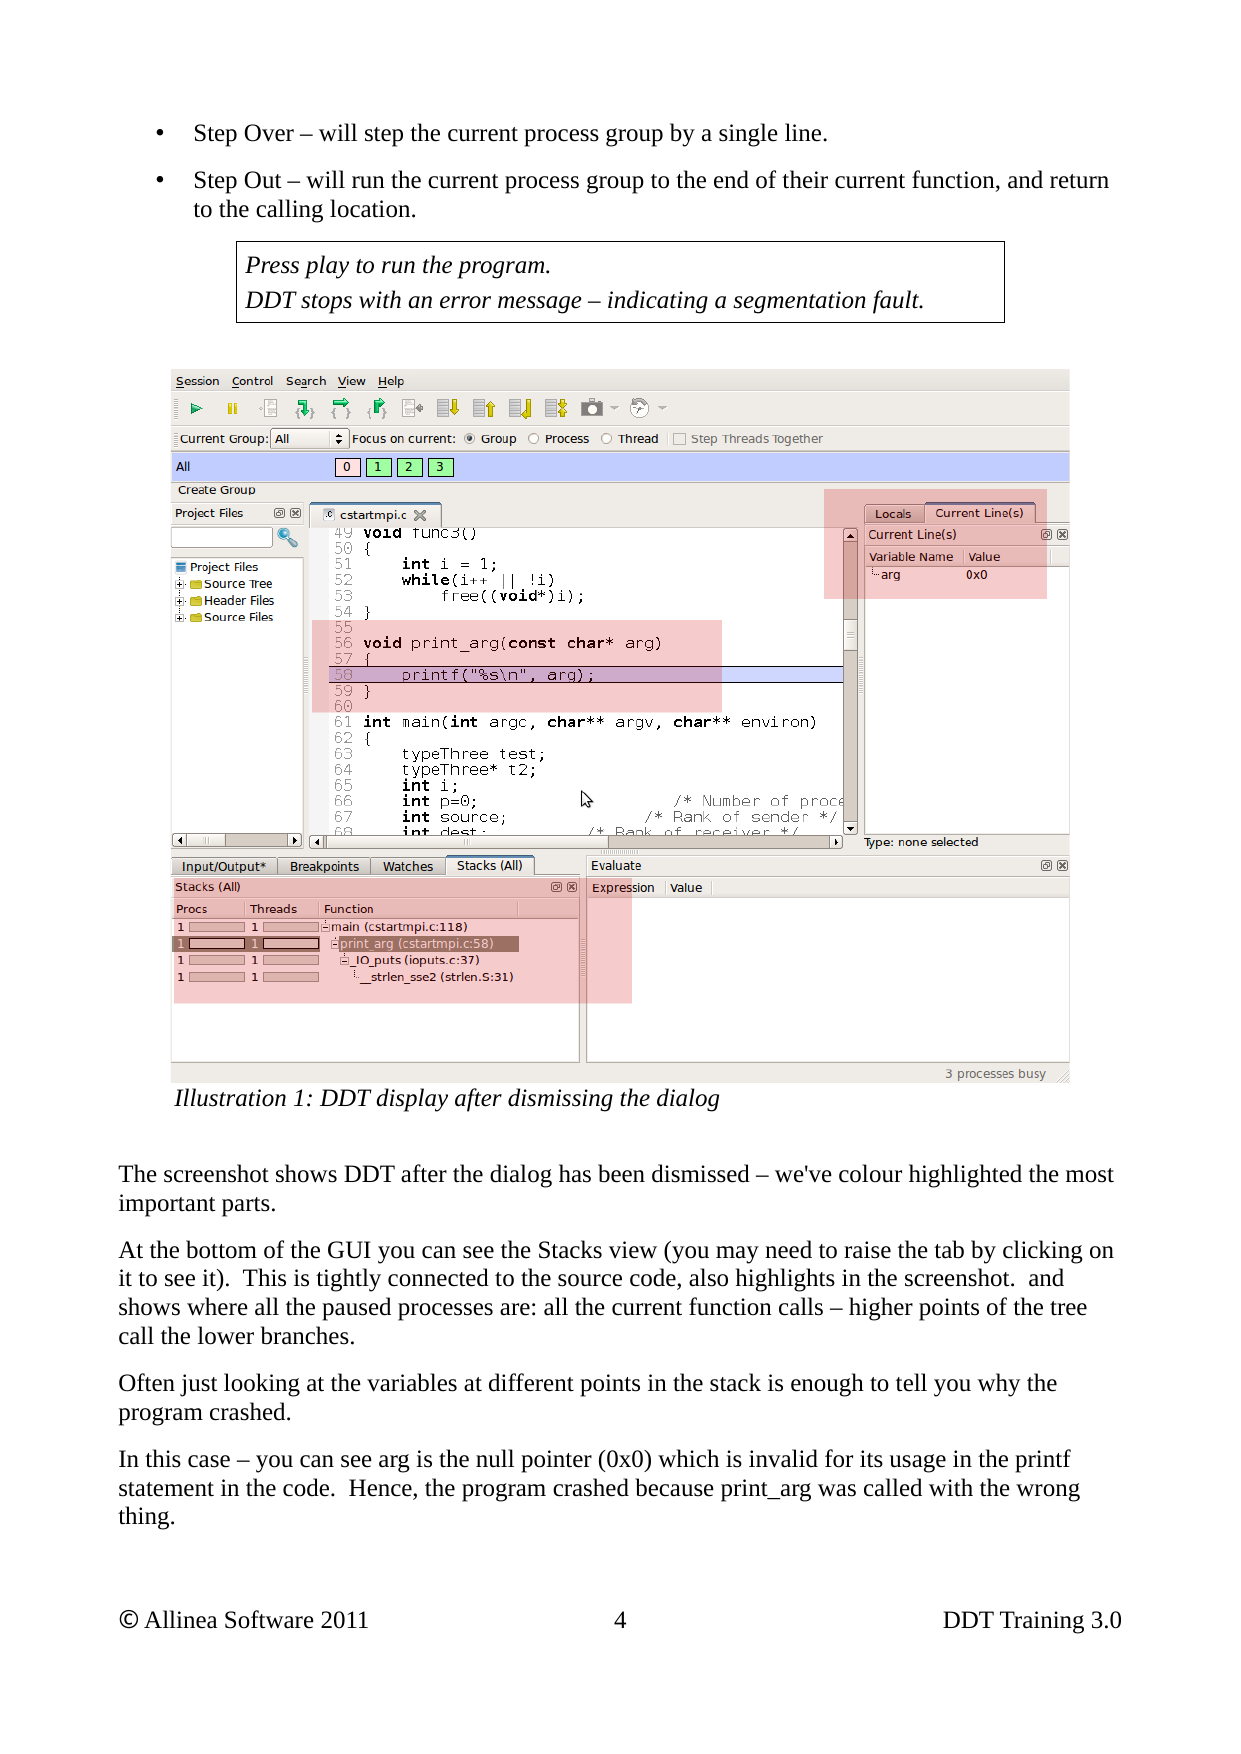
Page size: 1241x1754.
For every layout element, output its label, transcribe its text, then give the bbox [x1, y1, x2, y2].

text Press play to run the program. [237, 242, 1004, 276]
text Illustration 1: DDT display after dismissing the dialog [174, 1083, 1066, 1112]
list Step Over – will step the current process group by a single line. [156, 118, 1122, 147]
text Often just looking at the variables at different points in the stack is enough to tell you why the program crashed. [118, 1368, 1122, 1426]
text DDT stops with an error message – indicating a segmentation fault. [237, 276, 1004, 322]
list Step Out – will run the current process group to the end of their current function, and return to the calling location. [156, 165, 1122, 223]
text In this case – you can see arg is the null pointer (0x0) which is invalid for its usage in the printf statement in the code. Hence, the program crashed because print_arg was called with the wrong thing. [118, 1444, 1122, 1530]
text The screenshot shows DDT after the dialog has been dismissed – we've colour highlighted the most important parts. [118, 1159, 1122, 1216]
text At the bottom of the GUI you can see the Stacks view (you may need to raise the tab by clicking on it to see it). This is tightly connected to the source code, also highlights in the screenshot. and shows where all the paused processes are: all the current function calls – higher points of the tree call the lower branches. [118, 1235, 1122, 1350]
picture [170, 369, 1070, 1083]
